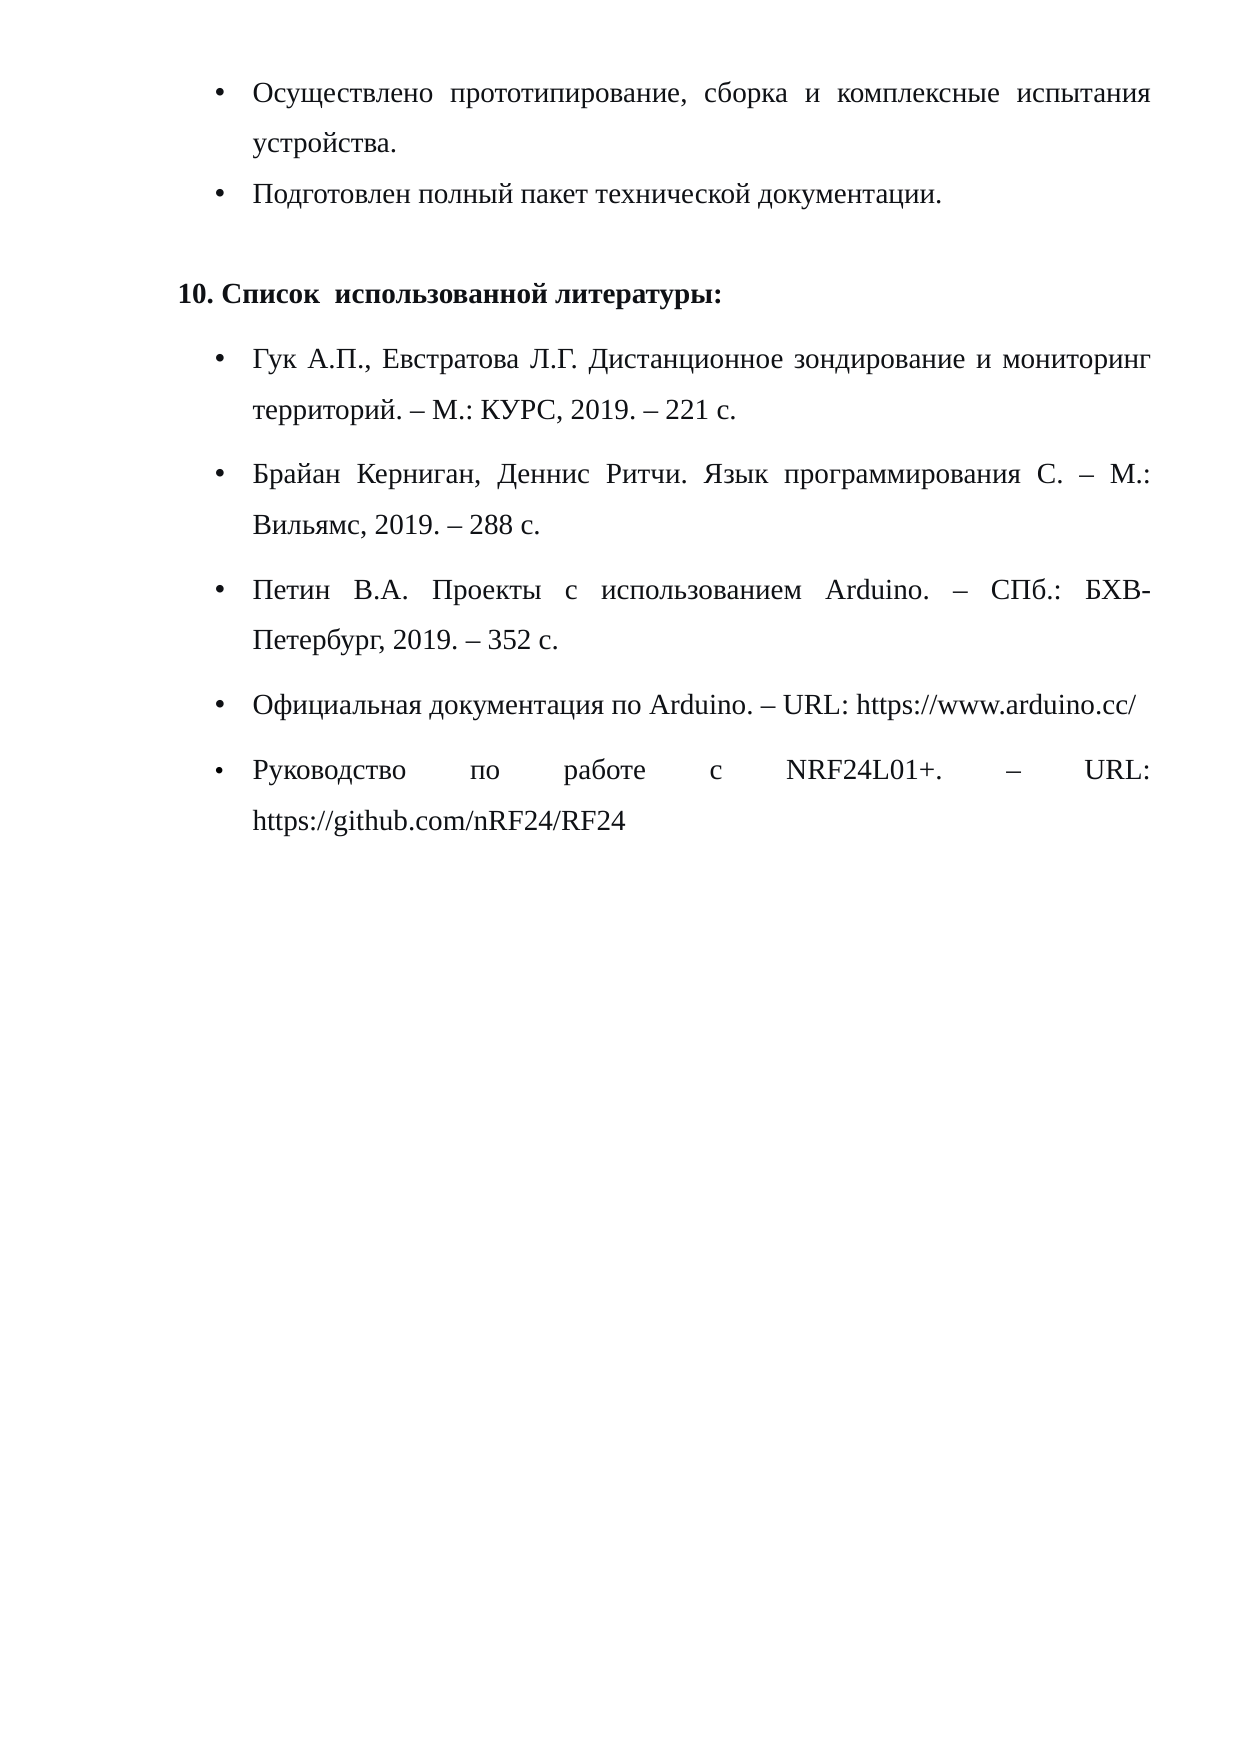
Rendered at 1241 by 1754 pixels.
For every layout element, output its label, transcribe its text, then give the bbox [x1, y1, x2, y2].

list Осуществлено прототипирование, сборка и комплексные испытания устройства. [215, 75, 1152, 159]
list Руководство по работе с NRF24L01+. – URL: https://github.com/nRF24/RF24 [215, 752, 1152, 836]
list Брайан Керниган, Деннис Ритчи. Язык программирования С. – М.: Вильямс, 2019. – 288 с. [215, 457, 1152, 541]
text 10. Список использованной литературы: [177, 276, 1152, 310]
list Гук А.П., Евстратова Л.Г. Дистанционное зондирование и мониторинг территорий. – М.: КУРС, 2019. – 221 с. [215, 341, 1152, 425]
list Официальная документация по Arduino. – URL: https://www.arduino.cc/ [215, 687, 1152, 721]
list Подготовлен полный пакет технической документации. [215, 176, 1152, 209]
list Петин В.А. Проекты с использованием Arduino. – СПб.: БХВ-Петербург, 2019. – 352 с. [215, 572, 1152, 656]
